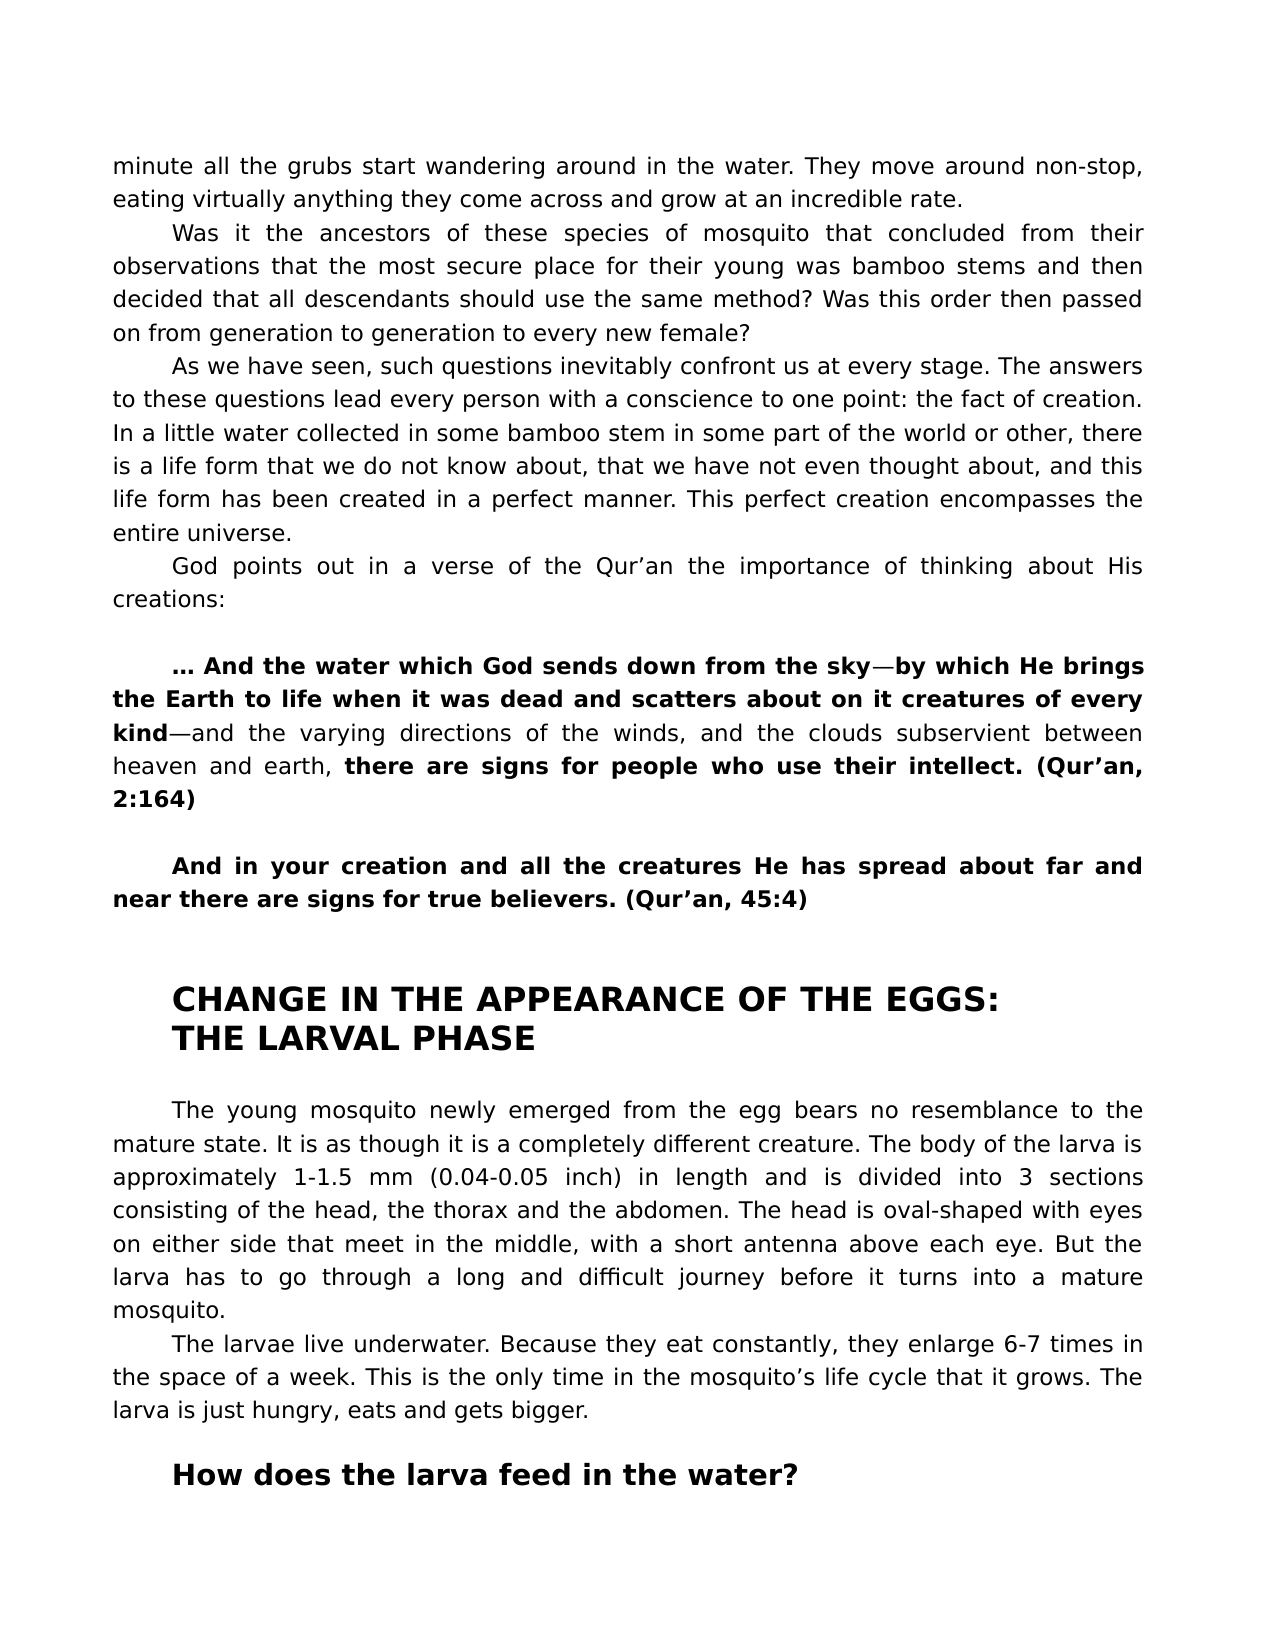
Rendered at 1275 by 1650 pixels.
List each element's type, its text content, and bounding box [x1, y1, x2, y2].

text As we have seen, such questions inevitably confront us at every stage. The answers to these questions lead every person with a conscience to one point: the fact of creation. In a little water collected in some bamboo stem in some part of the world or other, there is a life form that we do not know about, that we have not even thought about, and this life form has been created in a perfect manner. This perfect creation encompasses the entire universe. [112, 348, 1145, 548]
text CHANGE IN The appearance of the eggs: [112, 981, 1145, 1020]
text God points out in a verse of the Qur’an the importance of thinking about His creations: [112, 548, 1145, 614]
text How does the larva feed in the water? [112, 1459, 1145, 1492]
text minute all the grubs start wandering around in the water. They move around non-stop, eating virtually anything they come across and grow at an incredible rate. [112, 148, 1145, 214]
text Was it the ancestors of these species of mosquito that concluded from their observations that the most secure place for their young was bamboo stems and then decided that all descendants should use the same method? Was this order then passed on from generation to generation to every new female? [112, 214, 1145, 348]
text … And the water which God sends down from the sky—by which He brings the Earth to life when it was dead and scatters about on it creatures of every kind—and the varying directions of the winds, and the clouds subservient between heaven and earth, there are signs for people who use their intellect. (Qur’an, 2:164) [112, 648, 1145, 814]
text the larval phase [112, 1020, 1145, 1059]
text The young mosquito newly emerged from the egg bears no resemblance to the mature state. It is as though it is a completely different creature. The body of the larva is approximately 1-1.5 mm (0.04-0.05 inch) in length and is divided into 3 sections consisting of the head, the thorax and the abdomen. The head is oval-shaped with eyes on either side that meet in the middle, with a short antenna above each eye. But the larva has to go through a long and difficult journey before it turns into a mature mosquito. [112, 1092, 1145, 1325]
text And in your creation and all the creatures He has spread about far and near there are signs for true believers. (Qur’an, 45:4) [112, 848, 1145, 914]
text The larvae live underwater. Because they eat constantly, they enlarge 6-7 times in the space of a week. This is the only time in the mosquito’s life cycle that it grows. The larva is just hungry, eats and gets bigger. [112, 1325, 1145, 1425]
